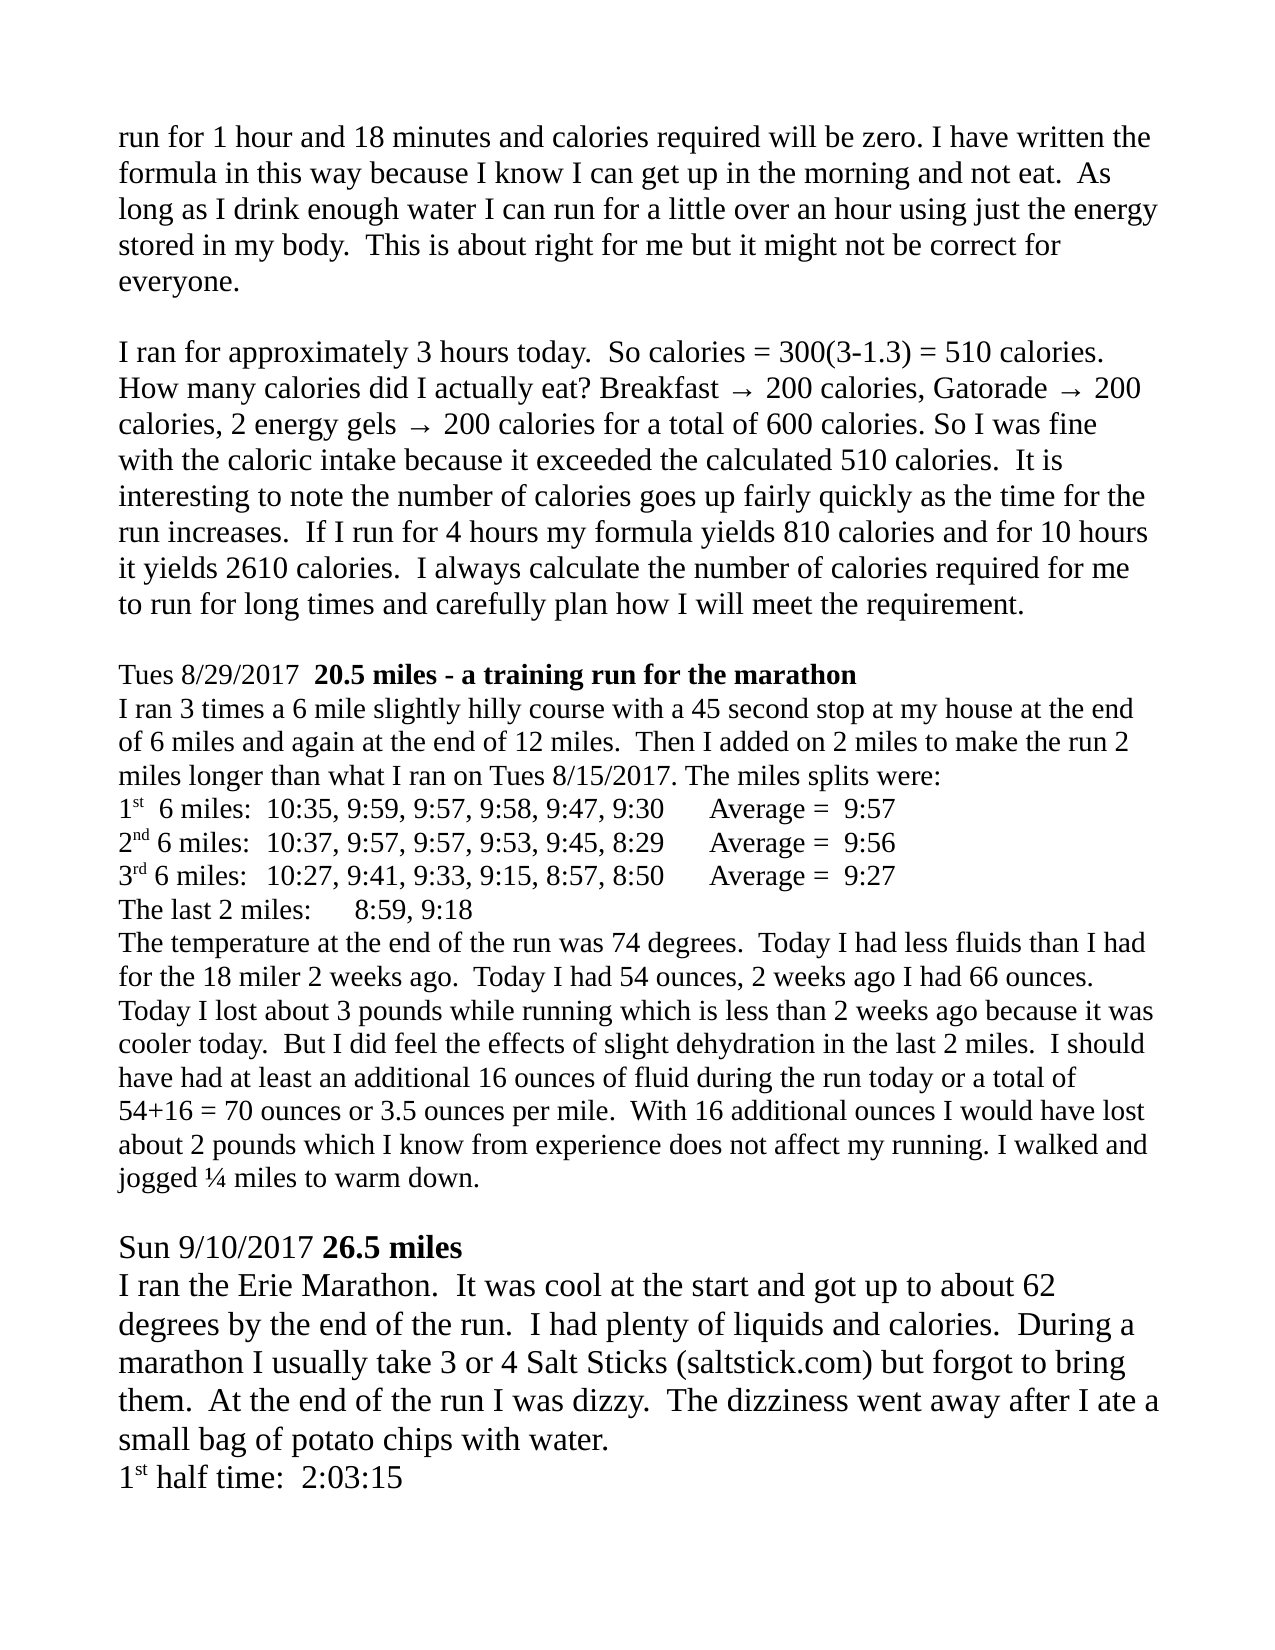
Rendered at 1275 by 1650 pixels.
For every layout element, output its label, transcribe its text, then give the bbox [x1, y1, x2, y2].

text The last 2 miles: 8:59, 9:18 [118, 892, 1161, 926]
text Tues 8/29/2017 20.5 miles - a training run for the marathon [118, 657, 1161, 691]
text I ran the Erie Marathon. It was cool at the start and got up to about 62 degrees by the end of the run. I had plenty of liquids and calories. During a marathon I usually take 3 or 4 Salt Sticks (saltstick.com) but forgot to bring them. At the end of the run I was dizzy. The dizziness went away after I ate a small bag of potato chips with water. [118, 1266, 1161, 1457]
text I ran for approximately 3 hours today. So calories = 300(3-1.3) = 510 calories. How many calories did I actually eat? Breakfast → 200 calories, Gatorade → 200 calories, 2 energy gels → 200 calories for a total of 600 calories. So I was fine with the caloric intake because it exceeded the calculated 510 calories. It is interesting to note the number of calories goes up fairly quickly as the time for the run increases. If I run for 4 hours my formula yields 810 calories and for 10 hours it yields 2610 calories. I always calculate the number of calories required for me to run for long times and carefully plan how I will meet the requirement. [118, 334, 1161, 621]
text 2nd 6 miles: 10:37, 9:57, 9:57, 9:53, 9:45, 8:29 Average = 9:56 [118, 825, 1161, 858]
text 1st half time: 2:03:15 [118, 1457, 1161, 1496]
text I ran 3 times a 6 mile slightly hilly course with a 45 second stop at my house at the end of 6 miles and again at the end of 12 miles. Then I added on 2 miles to make the run 2 miles longer than what I ran on Tues 8/15/2017. The miles splits were: [118, 691, 1161, 791]
text Sun 9/10/2017 26.5 miles [118, 1227, 1161, 1266]
text run for 1 hour and 18 minutes and calories required will be zero. I have written the formula in this way because I know I can get up in the morning and not eat. As long as I drink enough water I can run for a little over an hour using just the energy stored in my body. This is about right for me but it might not be correct for everyone. [118, 118, 1161, 298]
text 1st 6 miles: 10:35, 9:59, 9:57, 9:58, 9:47, 9:30 Average = 9:57 [118, 791, 1161, 825]
text The temperature at the end of the run was 74 degrees. Today I had less fluids than I had for the 18 miler 2 weeks ago. Today I had 54 ounces, 2 weeks ago I had 66 ounces. Today I lost about 3 pounds while running which is less than 2 weeks ago because it was cooler today. But I did feel the effects of slight dehydration in the last 2 miles. I should have had at least an additional 16 ounces of fluid during the run today or a total of 54+16 = 70 ounces or 3.5 ounces per mile. With 16 additional ounces I would have lost about 2 pounds which I know from experience does not affect my running. I walked and jogged ¼ miles to warm down. [118, 926, 1161, 1194]
text 3rd 6 miles: 10:27, 9:41, 9:33, 9:15, 8:57, 8:50 Average = 9:27 [118, 858, 1161, 892]
